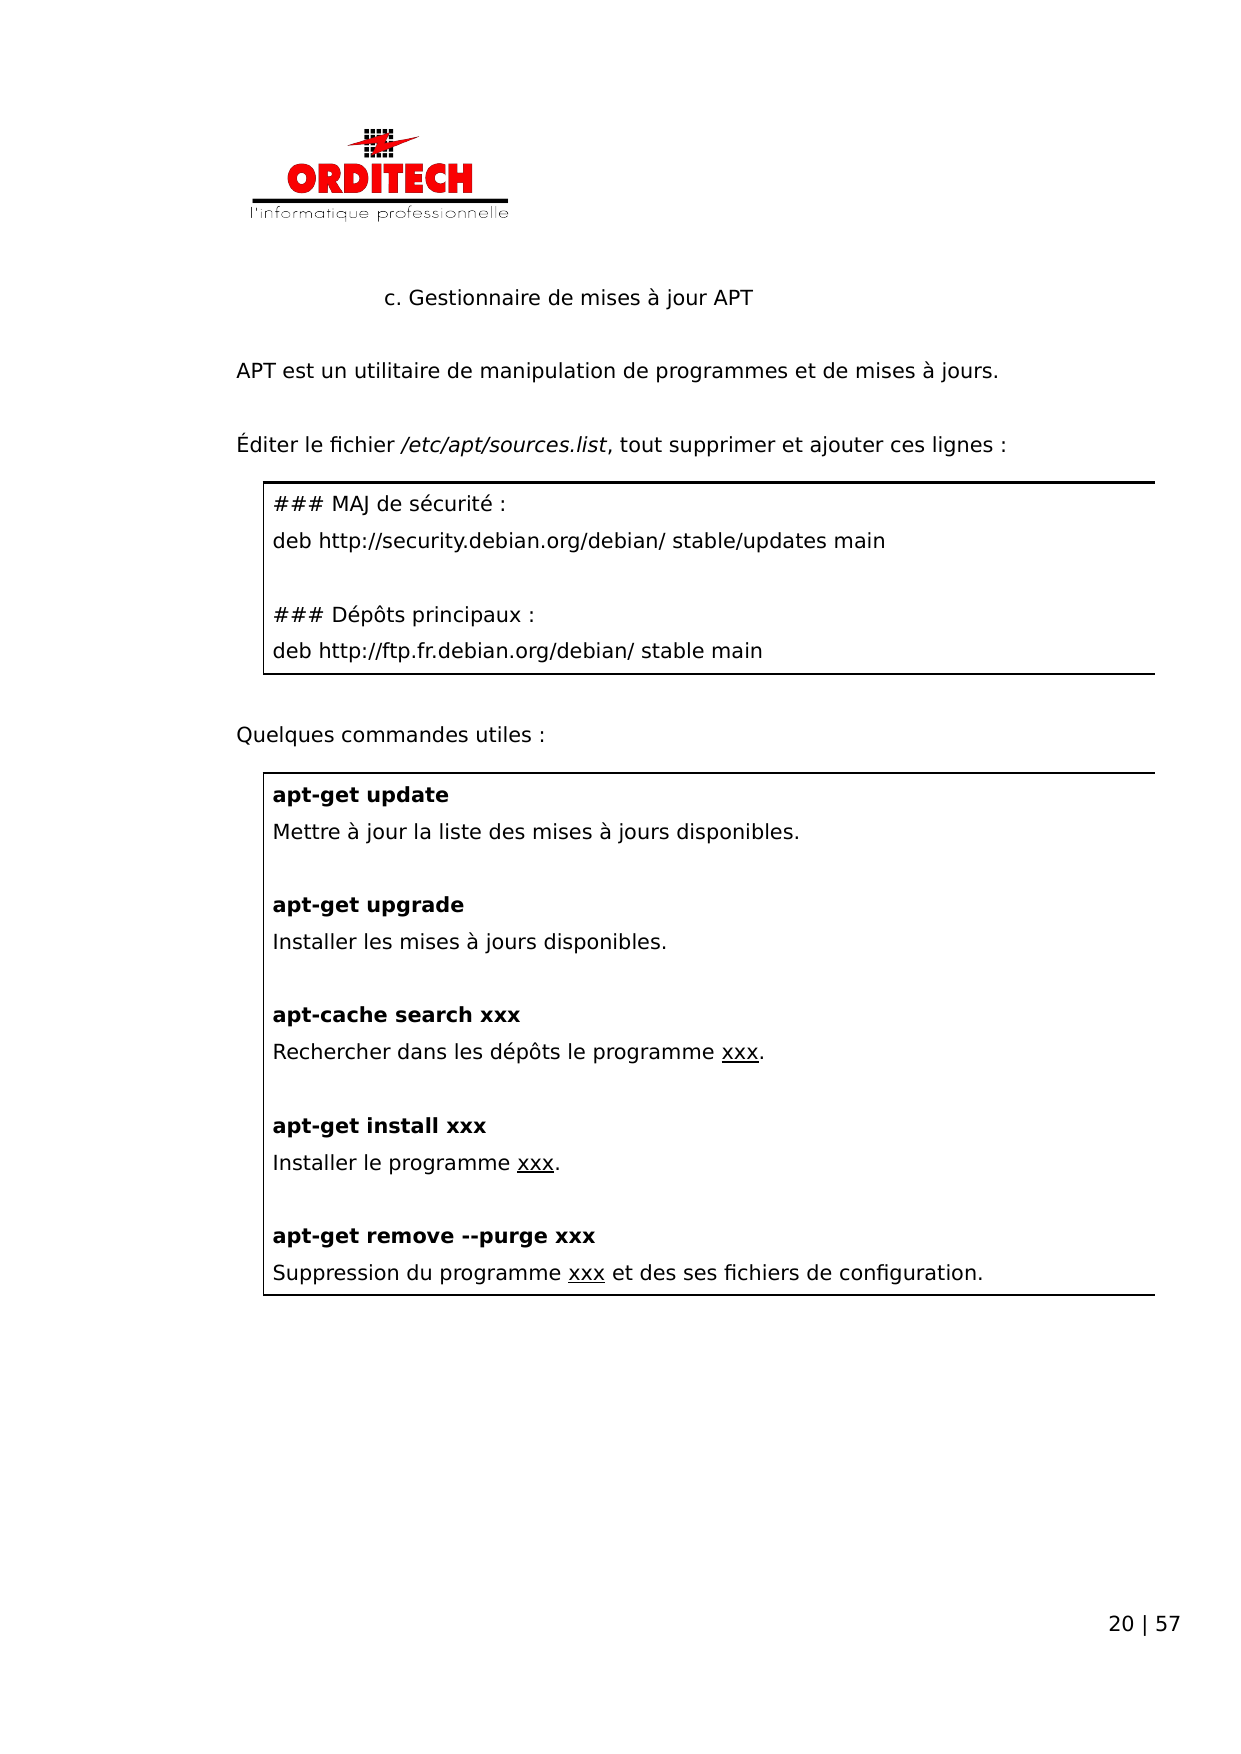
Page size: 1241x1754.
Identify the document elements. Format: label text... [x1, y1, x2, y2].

text Suppression du programme xxx et des ses fichiers de configuration. [272, 1261, 1146, 1285]
text apt-get remove --purge xxx [272, 1224, 1146, 1248]
text Mettre à jour la liste des mises à jours disponibles. [272, 820, 1146, 844]
text Installer le programme xxx. [272, 1151, 1146, 1175]
picture [236, 118, 527, 232]
text ### Dépôts principaux : [272, 603, 1146, 627]
text apt-cache search xxx [272, 1003, 1146, 1028]
text apt-get install xxx [272, 1114, 1146, 1138]
text ### MAJ de sécurité : [272, 492, 1146, 517]
text Quelques commandes utiles : [236, 723, 1181, 748]
text c. Gestionnaire de mises à jour APT [236, 286, 1181, 310]
text deb http://security.debian.org/debian/ stable/updates main [272, 529, 1146, 553]
text deb http://ftp.fr.debian.org/debian/ stable main [272, 639, 1146, 664]
text apt-get upgrade [272, 893, 1146, 917]
text Installer les mises à jours disponibles. [272, 930, 1146, 954]
text Éditer le fichier /etc/apt/sources.list, tout supprimer et ajouter ces lignes : [236, 433, 1181, 457]
text apt-get update [272, 783, 1146, 807]
text Rechercher dans les dépôts le programme xxx. [272, 1040, 1146, 1064]
text APT est un utilitaire de manipulation de programmes et de mises à jours. [236, 359, 1181, 383]
